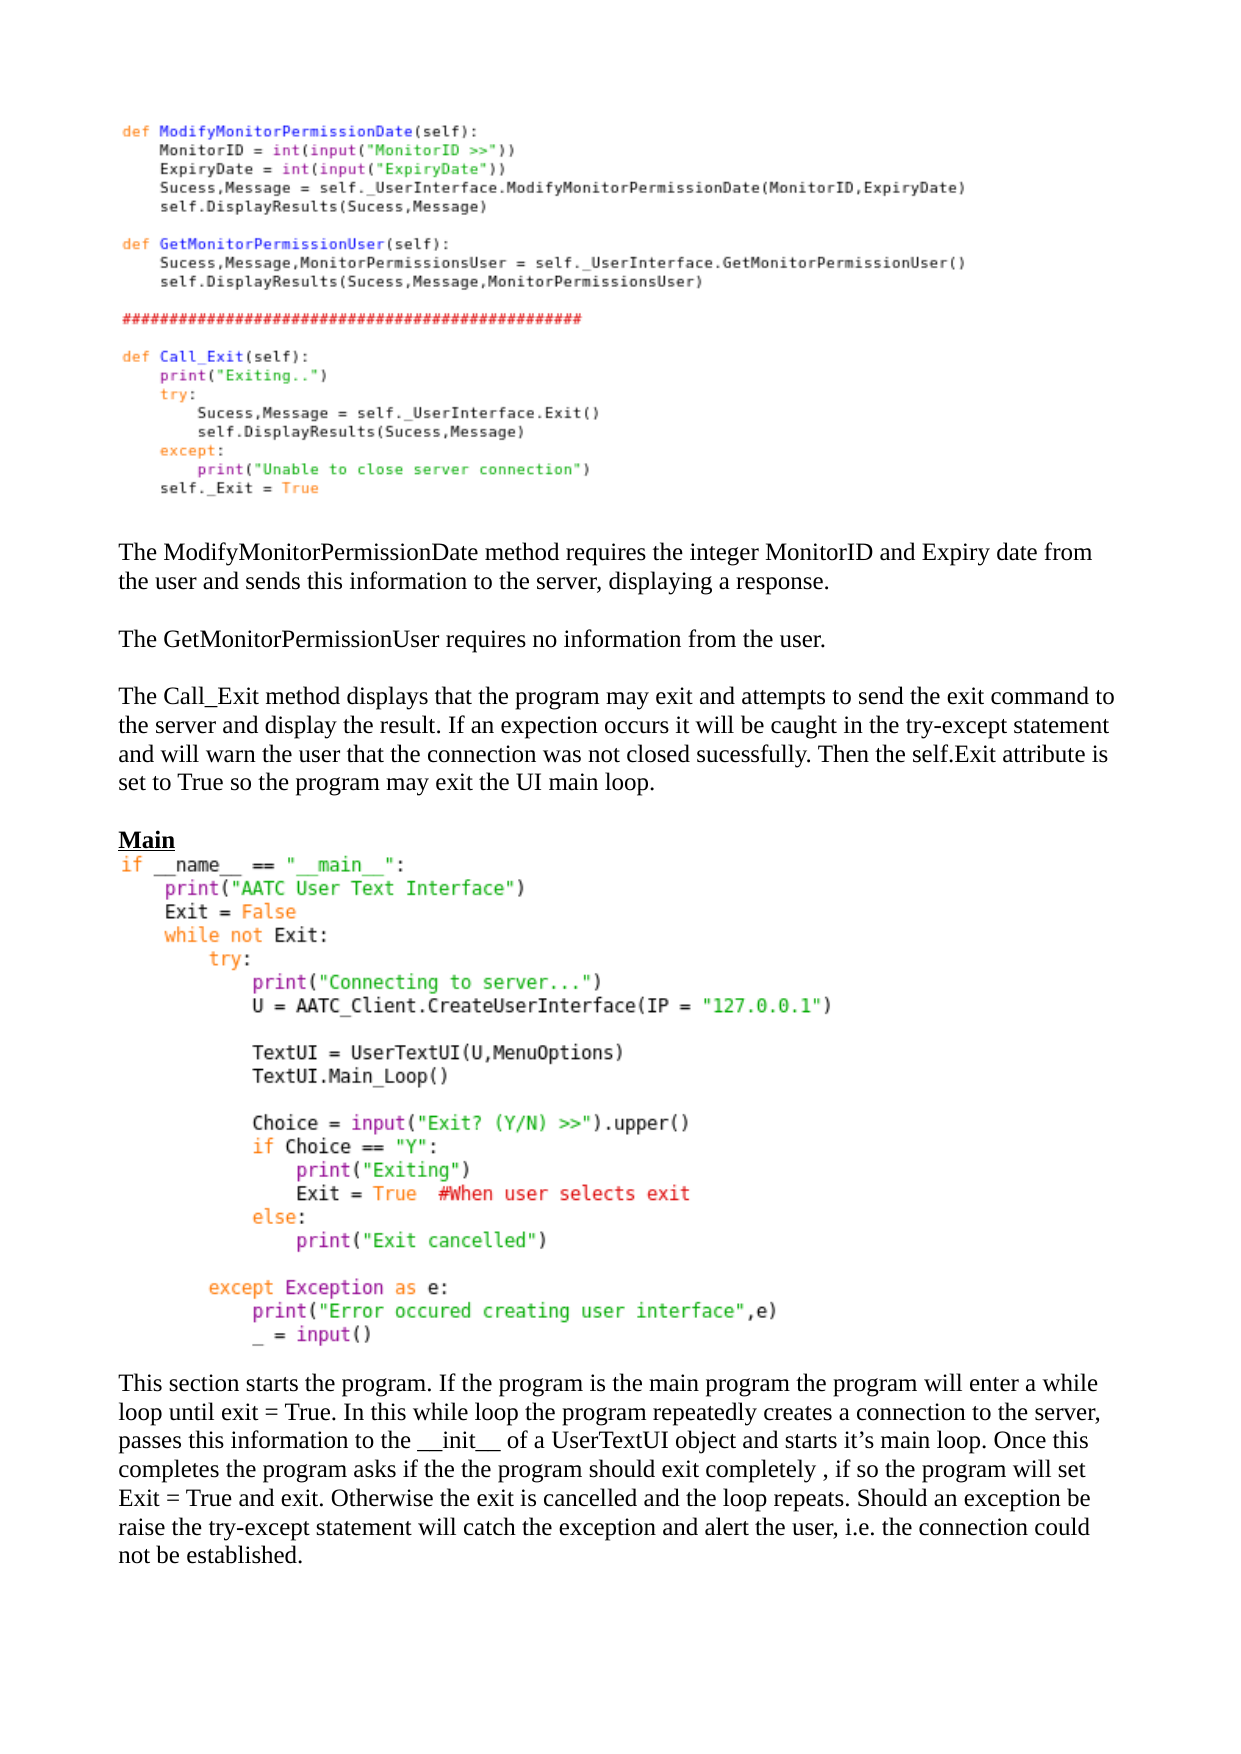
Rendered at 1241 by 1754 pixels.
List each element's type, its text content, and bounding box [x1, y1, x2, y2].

text The ModifyMonitorPermissionDate method requires the integer MonitorID and Expiry date from the user and sends this information to the server, displaying a response. [118, 537, 1122, 595]
text This section starts the program. If the program is the main program the program will enter a while loop until exit = True. In this while loop the program repeatedly creates a connection to the server, passes this information to the __init__ of a UserTextUI object and starts it’s main loop. Once this completes the program asks if the the program should exit completely , if so the program will set Exit = True and exit. Otherwise the exit is cancelled and the loop repeats. Should an exception be raise the try-except statement will catch the exception and alert the user, i.e. the connection could not be established. [118, 854, 1122, 1569]
text The GetMonitorPermissionUser requires no information from the user. [118, 624, 1122, 652]
picture [118, 853, 840, 1368]
text The Call_Exit method displays that the program may exit and attempts to send the exit command to the server and display the result. If an expection occurs it will be caught in the try-except statement and will warn the user that the connection was not closed sucessfully. Then the self.Exit attribute is set to True so the program may exit the UI main loop. [118, 681, 1122, 796]
text Main [118, 825, 1122, 854]
picture [118, 118, 975, 509]
